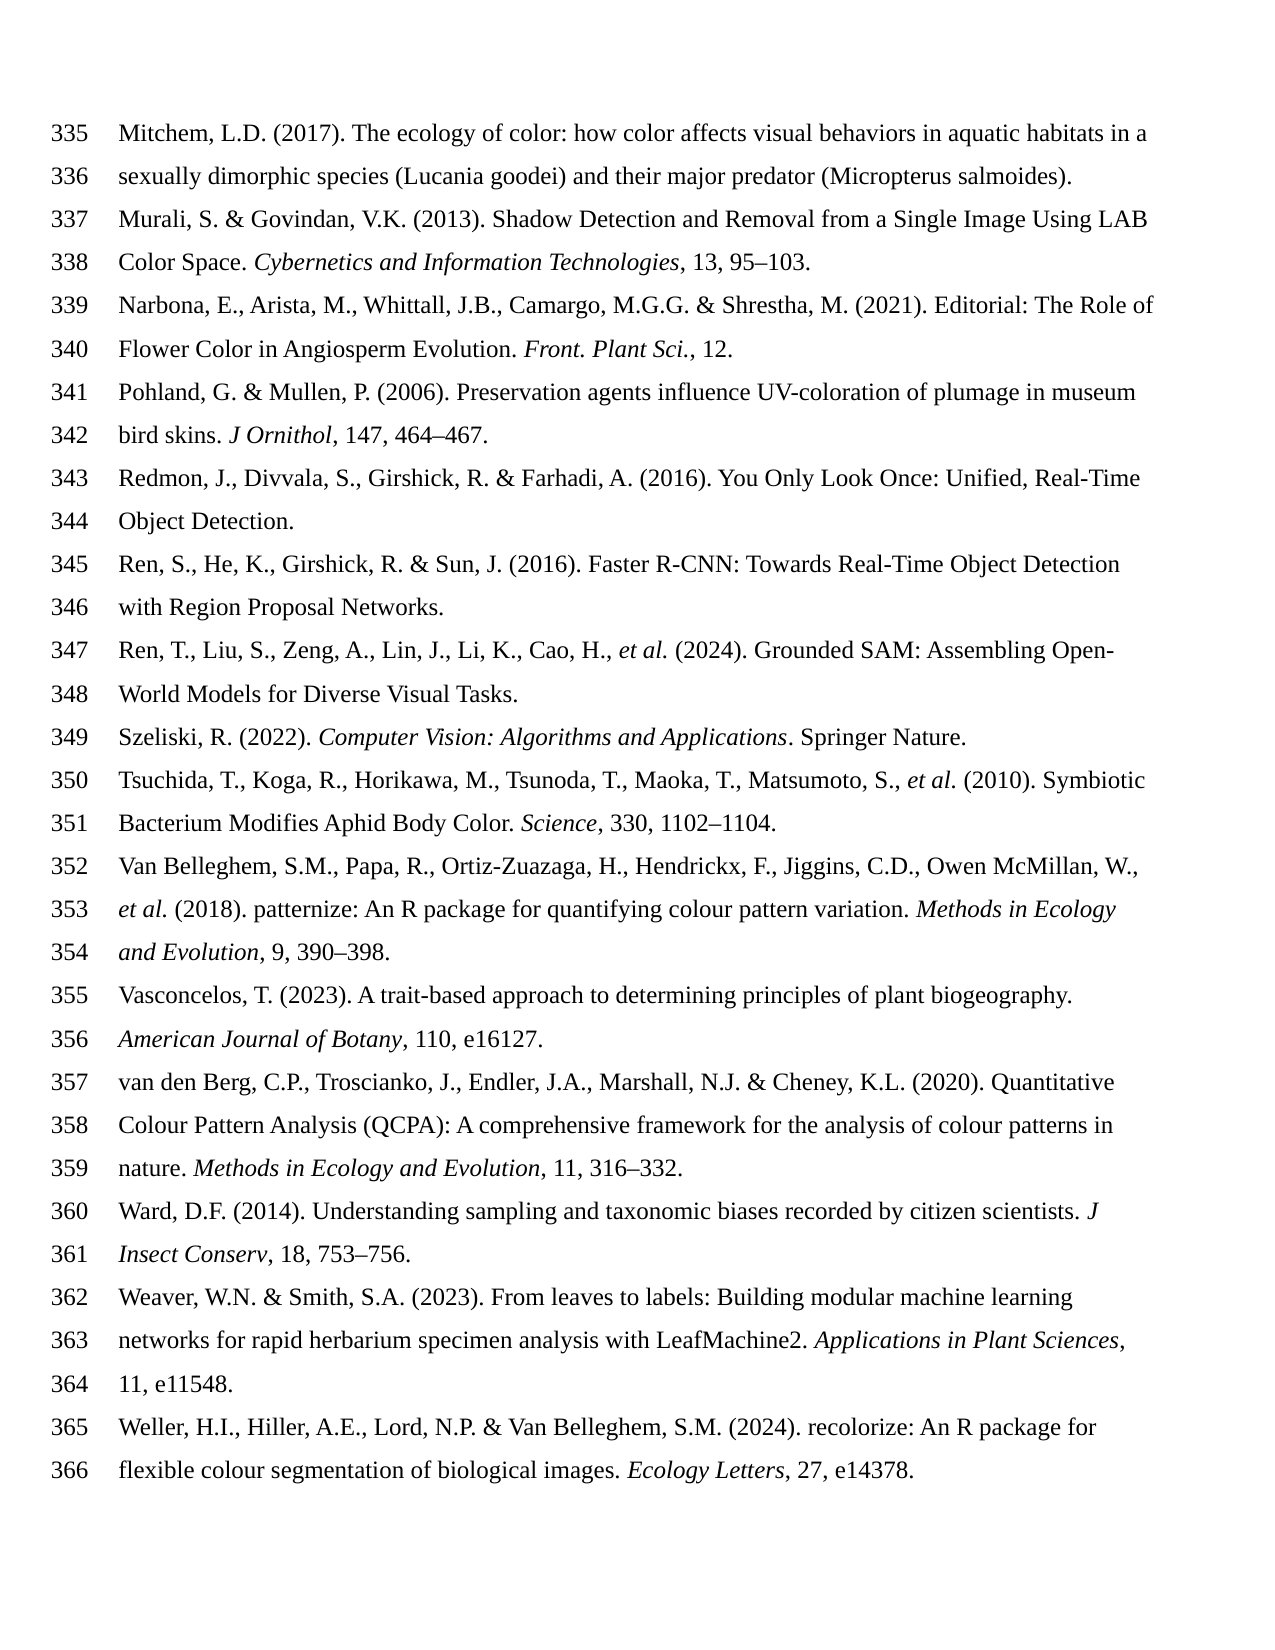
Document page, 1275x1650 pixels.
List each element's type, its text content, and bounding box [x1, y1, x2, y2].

text Murali, S. & Govindan, V.K. (2013). Shadow Detection and Removal from a Single Image Using LAB Color Space. Cybernetics and Information Technologies, 13, 95–103. [118, 204, 1157, 276]
text van den Berg, C.P., Troscianko, J., Endler, J.A., Marshall, N.J. & Cheney, K.L. (2020). Quantitative Colour Pattern Analysis (QCPA): A comprehensive framework for the analysis of colour patterns in nature. Methods in Ecology and Evolution, 11, 316–332. [118, 1067, 1157, 1182]
text Redmon, J., Divvala, S., Girshick, R. & Farhadi, A. (2016). You Only Look Once: Unified, Real-Time Object Detection. [118, 463, 1157, 535]
text Szeliski, R. (2022). Computer Vision: Algorithms and Applications. Springer Nature. [118, 722, 1157, 751]
text Weaver, W.N. & Smith, S.A. (2023). From leaves to labels: Building modular machine learning networks for rapid herbarium specimen analysis with LeafMachine2. Applications in Plant Sciences, 11, e11548. [118, 1282, 1157, 1397]
text Ren, T., Liu, S., Zeng, A., Lin, J., Li, K., Cao, H., et al. (2024). Grounded SAM: Assembling Open-World Models for Diverse Visual Tasks. [118, 636, 1157, 707]
text Mitchem, L.D. (2017). The ecology of color: how color affects visual behaviors in aquatic habitats in a sexually dimorphic species (Lucania goodei) and their major predator (Micropterus salmoides). [118, 118, 1157, 190]
text Narbona, E., Arista, M., Whittall, J.B., Camargo, M.G.G. & Shrestha, M. (2021). Editorial: The Role of Flower Color in Angiosperm Evolution. Front. Plant Sci., 12. [118, 291, 1157, 362]
text Vasconcelos, T. (2023). A trait-based approach to determining principles of plant biogeography. American Journal of Botany, 110, e16127. [118, 981, 1157, 1052]
text Pohland, G. & Mullen, P. (2006). Preservation agents influence UV-coloration of plumage in museum bird skins. J Ornithol, 147, 464–467. [118, 377, 1157, 449]
text Van Belleghem, S.M., Papa, R., Ortiz-Zuazaga, H., Hendrickx, F., Jiggins, C.D., Owen McMillan, W., et al. (2018). patternize: An R package for quantifying colour pattern variation. Methods in Ecology and Evolution, 9, 390–398. [118, 851, 1157, 966]
text Ren, S., He, K., Girshick, R. & Sun, J. (2016). Faster R-CNN: Towards Real-Time Object Detection with Region Proposal Networks. [118, 549, 1157, 621]
text Weller, H.I., Hiller, A.E., Lord, N.P. & Van Belleghem, S.M. (2024). recolorize: An R package for flexible colour segmentation of biological images. Ecology Letters, 27, e14378. [118, 1412, 1157, 1484]
text Ward, D.F. (2014). Understanding sampling and taxonomic biases recorded by citizen scientists. J Insect Conserv, 18, 753–756. [118, 1196, 1157, 1268]
text Tsuchida, T., Koga, R., Horikawa, M., Tsunoda, T., Maoka, T., Matsumoto, S., et al. (2010). Symbiotic Bacterium Modifies Aphid Body Color. Science, 330, 1102–1104. [118, 765, 1157, 837]
